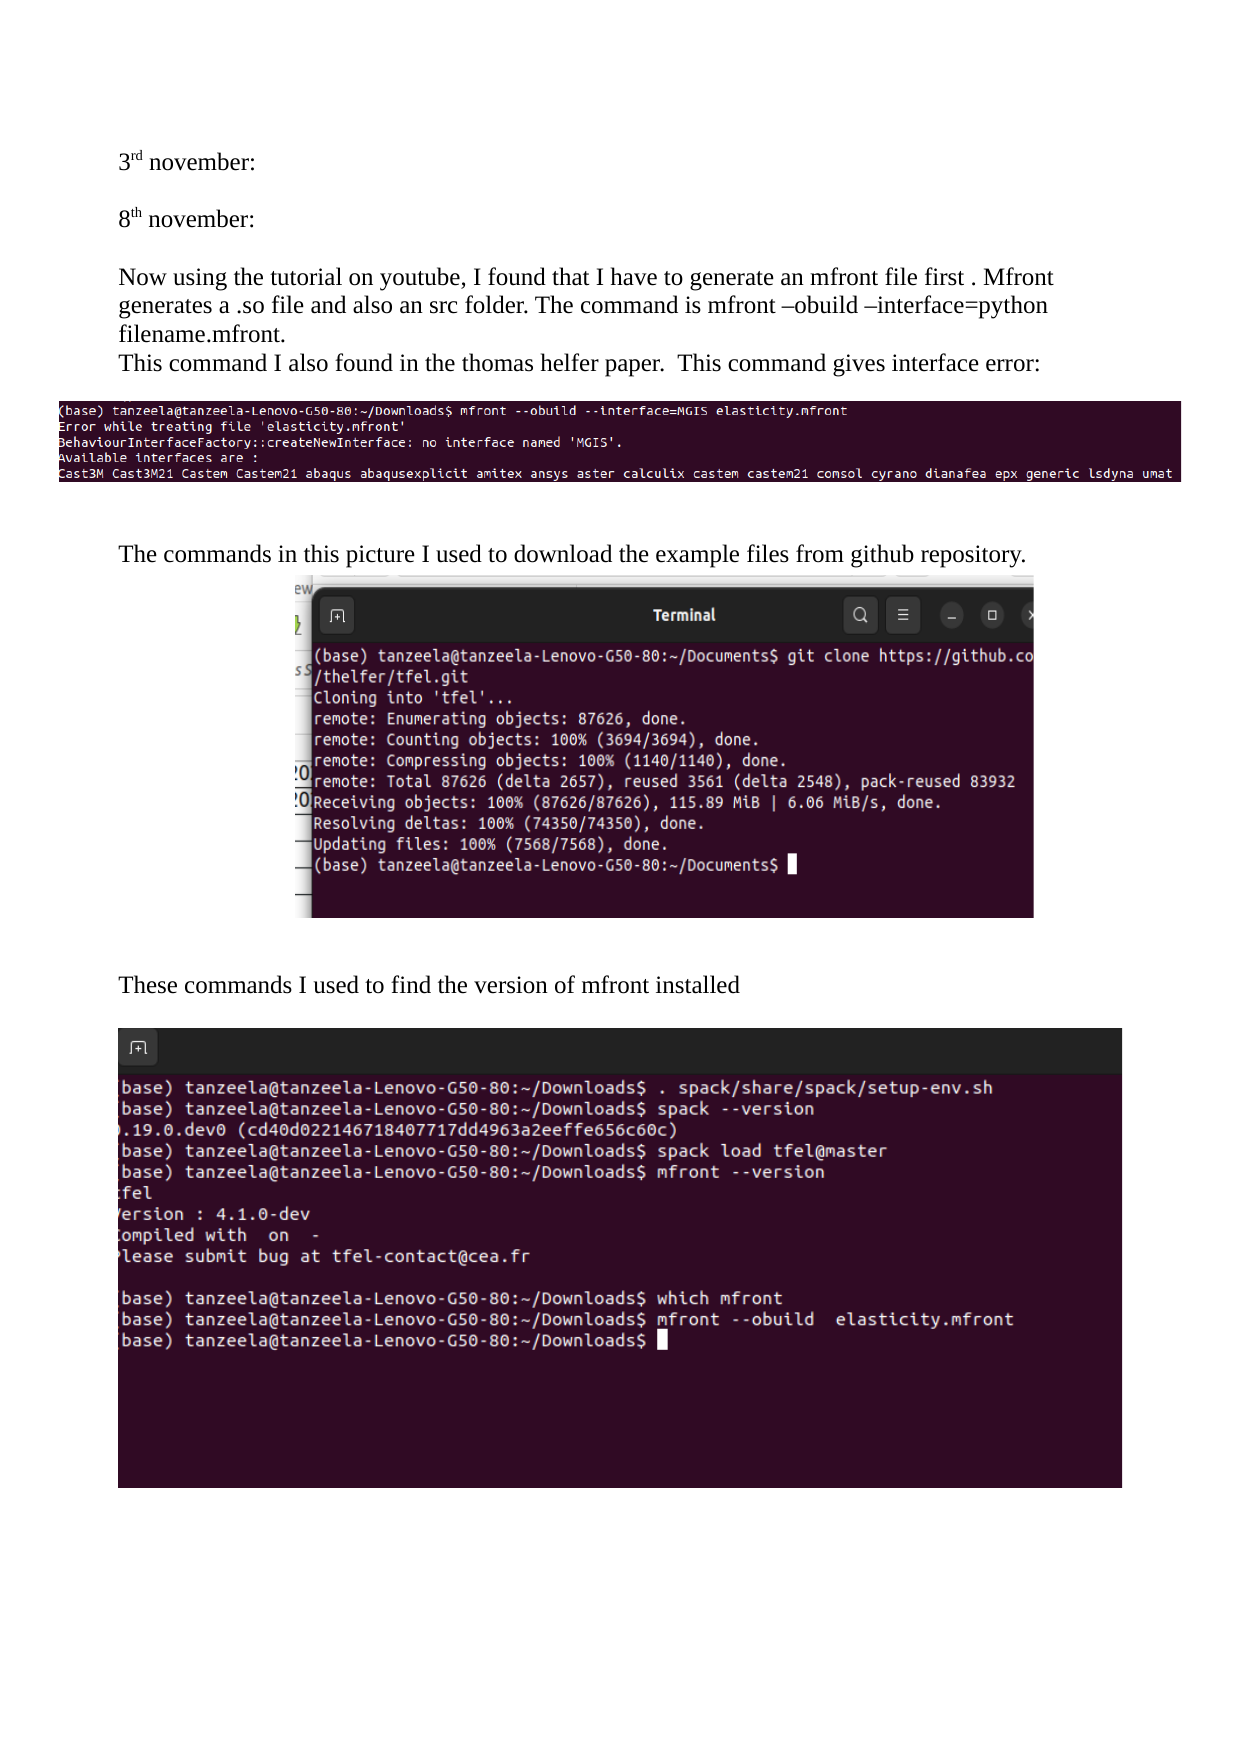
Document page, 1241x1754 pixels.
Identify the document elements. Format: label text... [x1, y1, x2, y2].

picture [118, 1028, 1123, 1488]
text These commands I used to find the version of mfront installed [118, 971, 1122, 999]
picture [295, 575, 412, 658]
text 3rd november: [118, 147, 1122, 176]
text Now using the tutorial on youtube, I found that I have to generate an mfront file first . Mfront generates a .so file and also an src folder. The command is mfront –obuild –interface=python filename.mfront. [118, 262, 1122, 348]
text 8th november: [118, 204, 1122, 233]
text This command I also found in the thomas helfer paper. This command gives interface error: [118, 348, 1122, 377]
picture [59, 401, 1182, 482]
text The commands in this picture I used to download the example files from github repository. [118, 539, 1122, 568]
